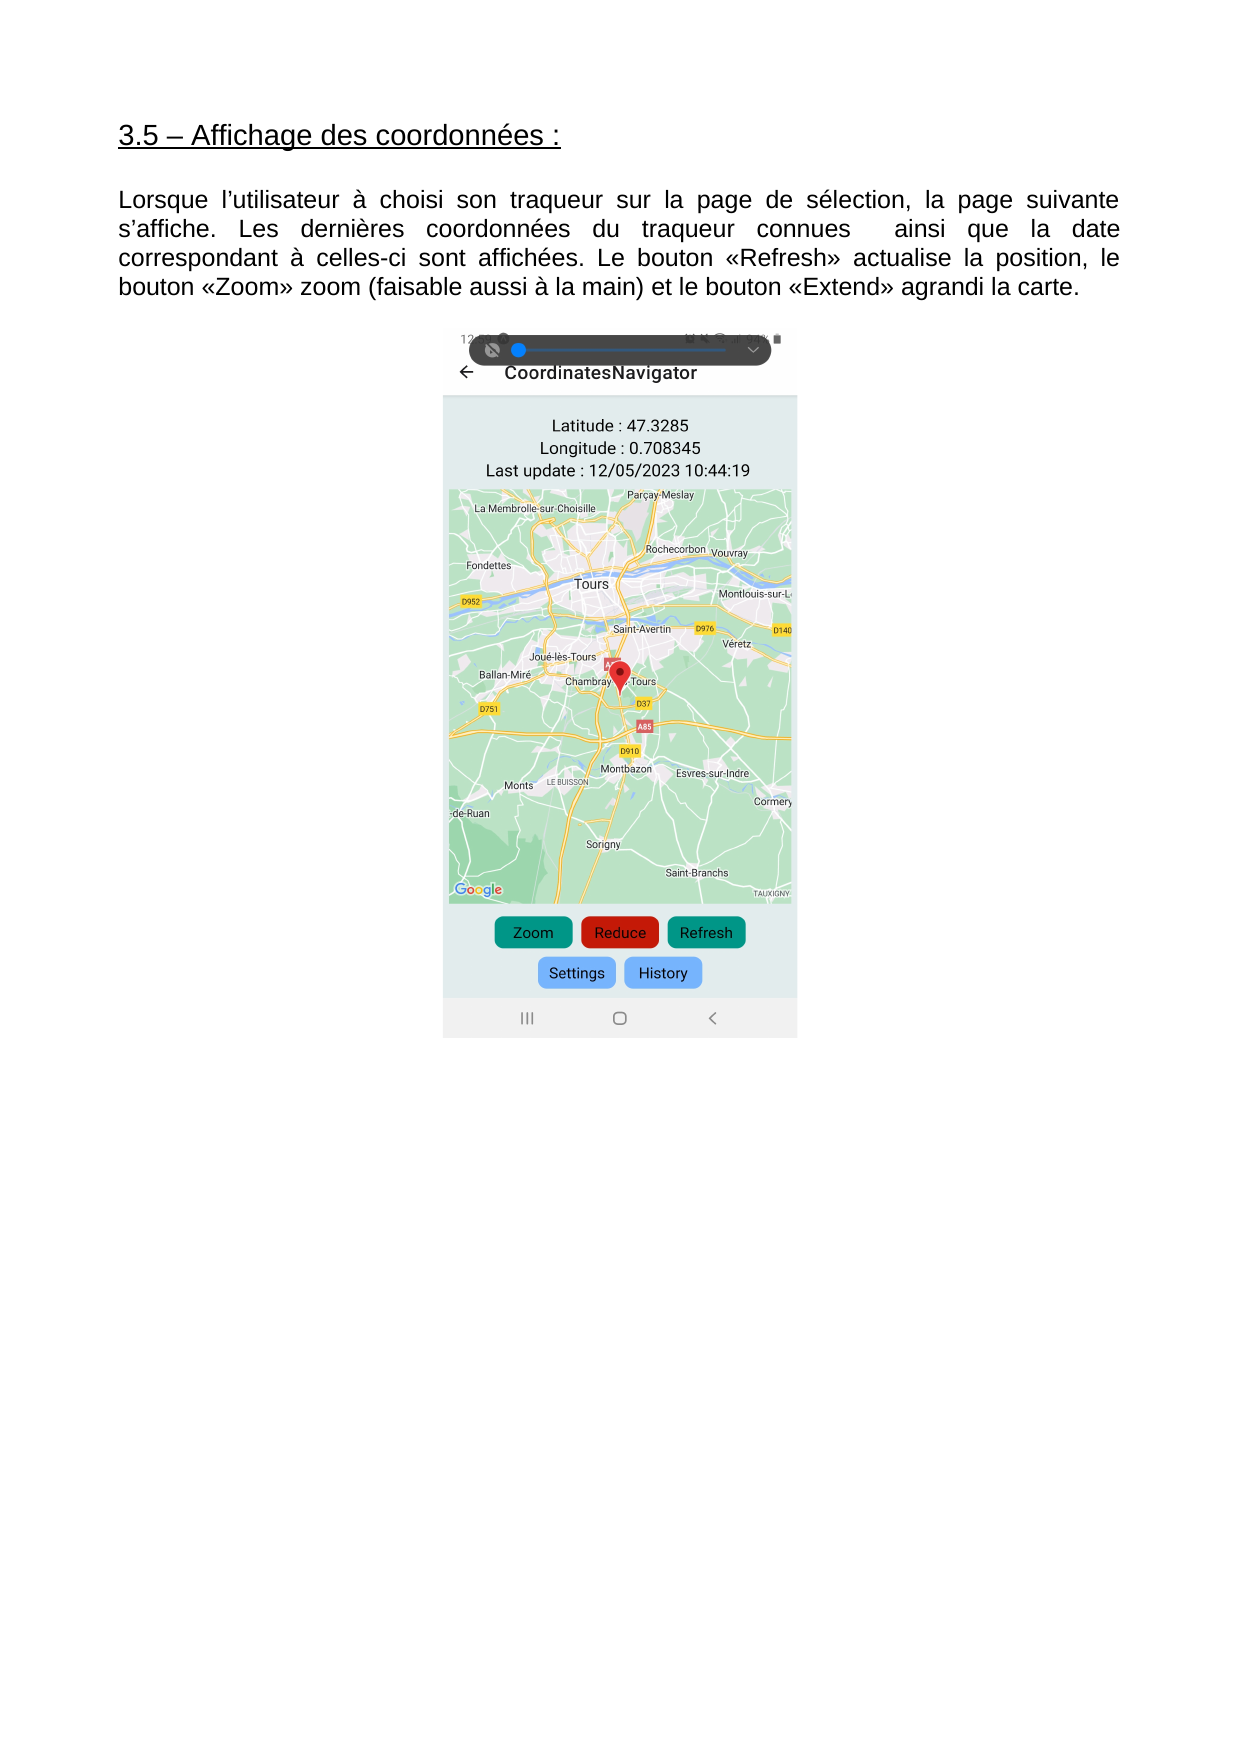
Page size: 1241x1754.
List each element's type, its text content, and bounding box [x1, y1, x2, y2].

text 3.5 – Affichage des coordonnées : [118, 118, 1122, 152]
picture [442, 328, 798, 1038]
text Lorsque l’utilisateur à choisi son traqueur sur la page de sélection, la page suivante s’affiche. Les dernières coordonnées du traqueur connues ainsi que la date correspondant à celles-ci sont affichées. Le bouton «Refresh» actualise la position, le bouton «Zoom» zoom (faisable aussi à la main) et le bouton «Extend» agrandi la carte. [118, 185, 1122, 300]
